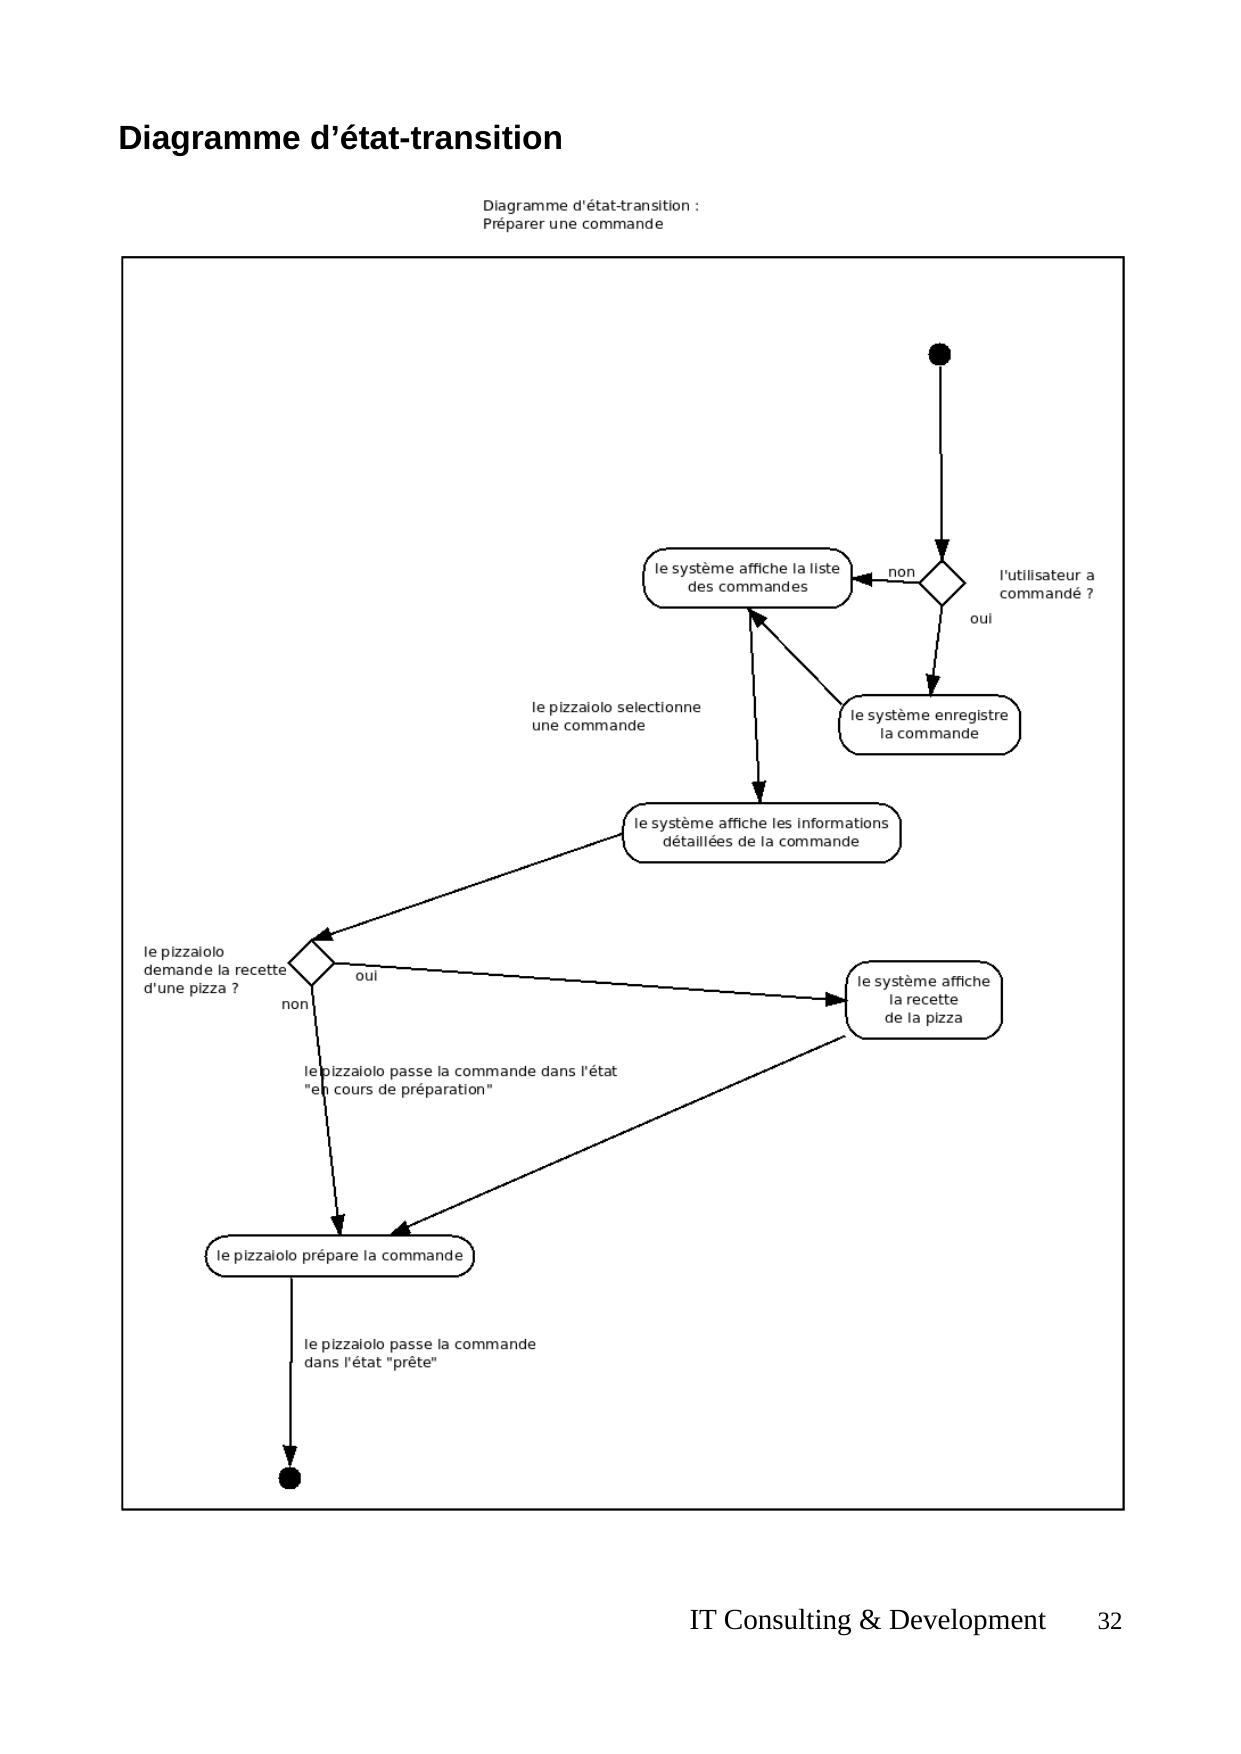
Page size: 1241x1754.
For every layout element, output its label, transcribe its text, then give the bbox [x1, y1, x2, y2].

subtitle Diagramme d’état-transition [118, 118, 1122, 157]
picture [121, 197, 1126, 1513]
